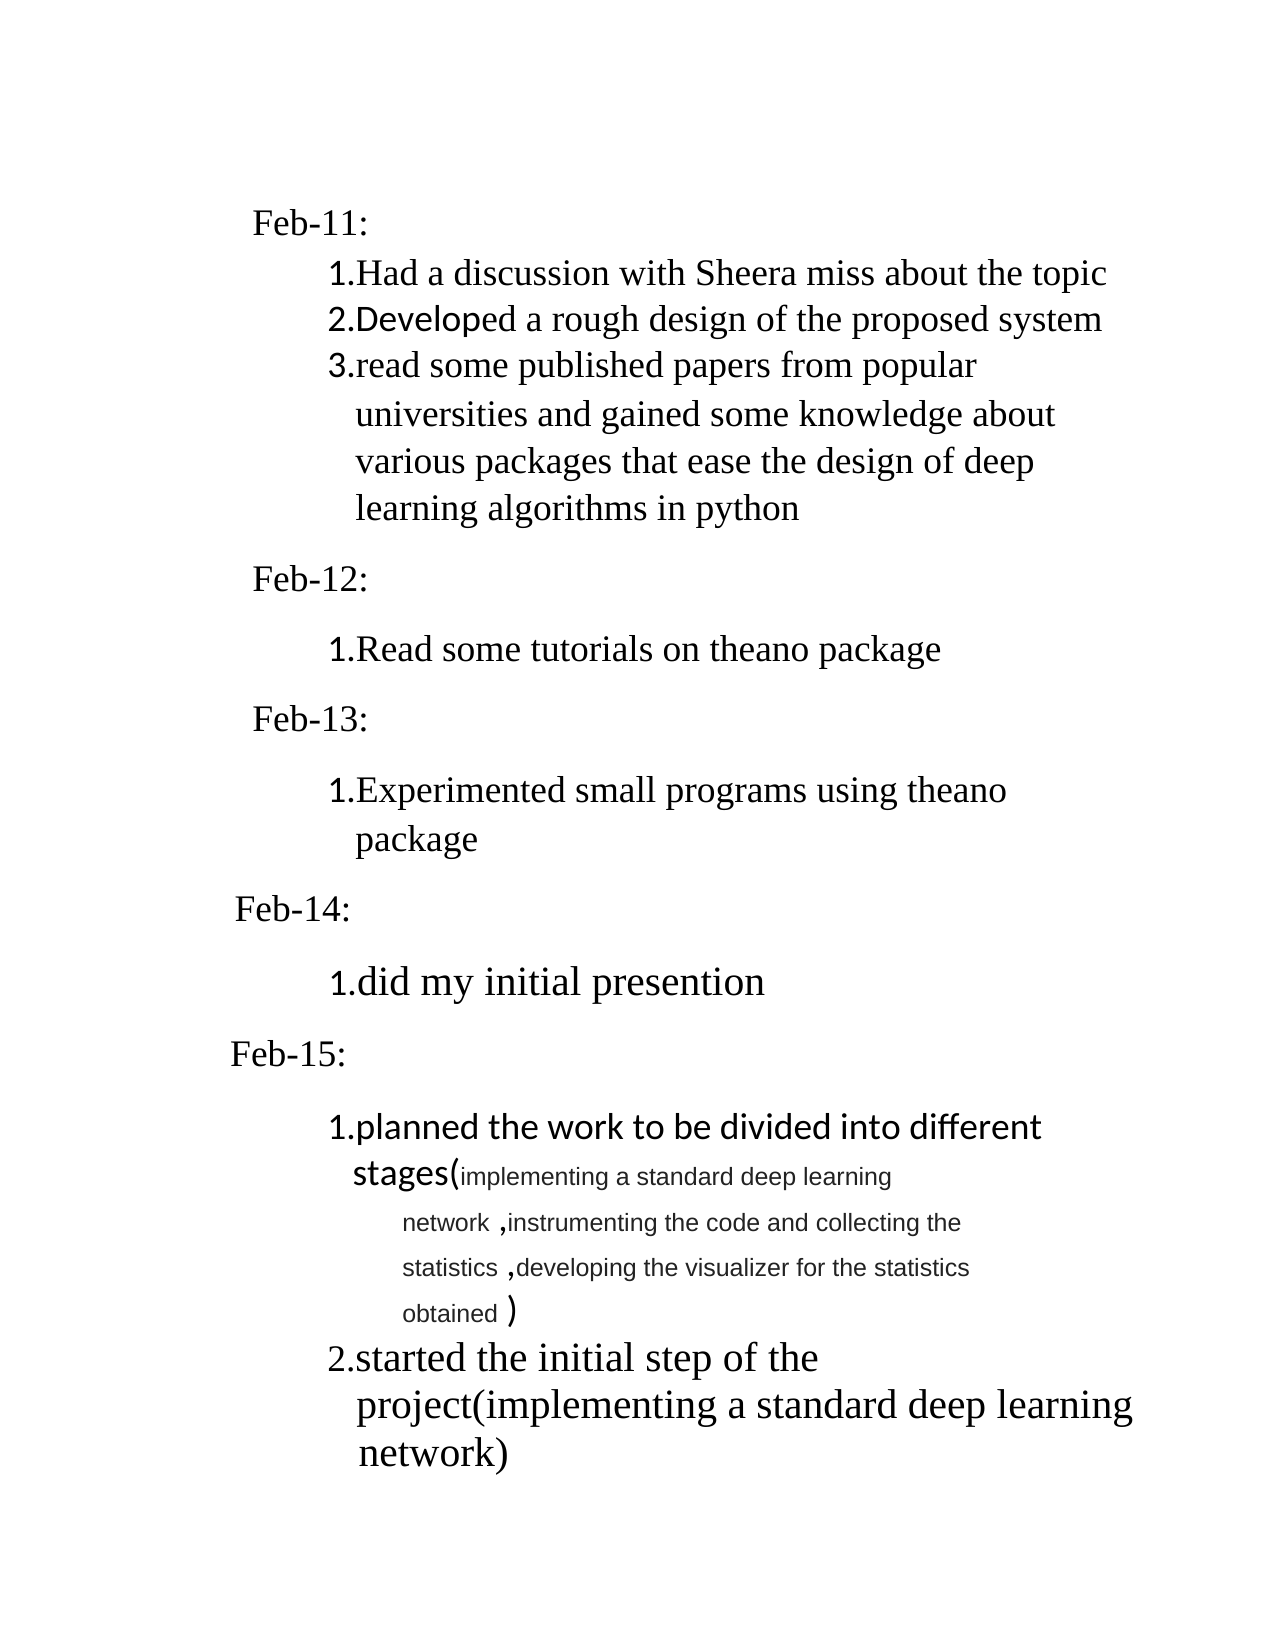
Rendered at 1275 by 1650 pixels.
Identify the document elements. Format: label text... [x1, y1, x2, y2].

text 1.Read some tutorials on theano package [187, 625, 1135, 671]
text 1.Experimented small programs using theano package [187, 766, 1045, 859]
text various packages that ease the design of deep learning algorithms in python [187, 438, 1109, 529]
text Feb-13: [187, 697, 1135, 740]
text 2.started the initial step of the project(implementing a standard deep learning network) [177, 1332, 1135, 1476]
text 2.Developed a rough design of the proposed system [187, 295, 1135, 341]
text 3.read some published papers from popular universities and gained some knowledge about [187, 341, 1109, 434]
text Feb-15: [187, 1030, 1135, 1076]
text Feb-14: [187, 887, 1135, 930]
text 1.planned the work to be divided into different stages(implementing a standard deep learning network ,instrumenting the code and collecting the statistics ,developing the visualizer for the statistics obtained ) [187, 1103, 1135, 1332]
text Feb-12: [187, 556, 1135, 599]
text Feb-11: [187, 199, 1135, 244]
text 1.Had a discussion with Sheera miss about the topic [187, 249, 1135, 295]
text 1.did my initial presention [187, 956, 1135, 1004]
